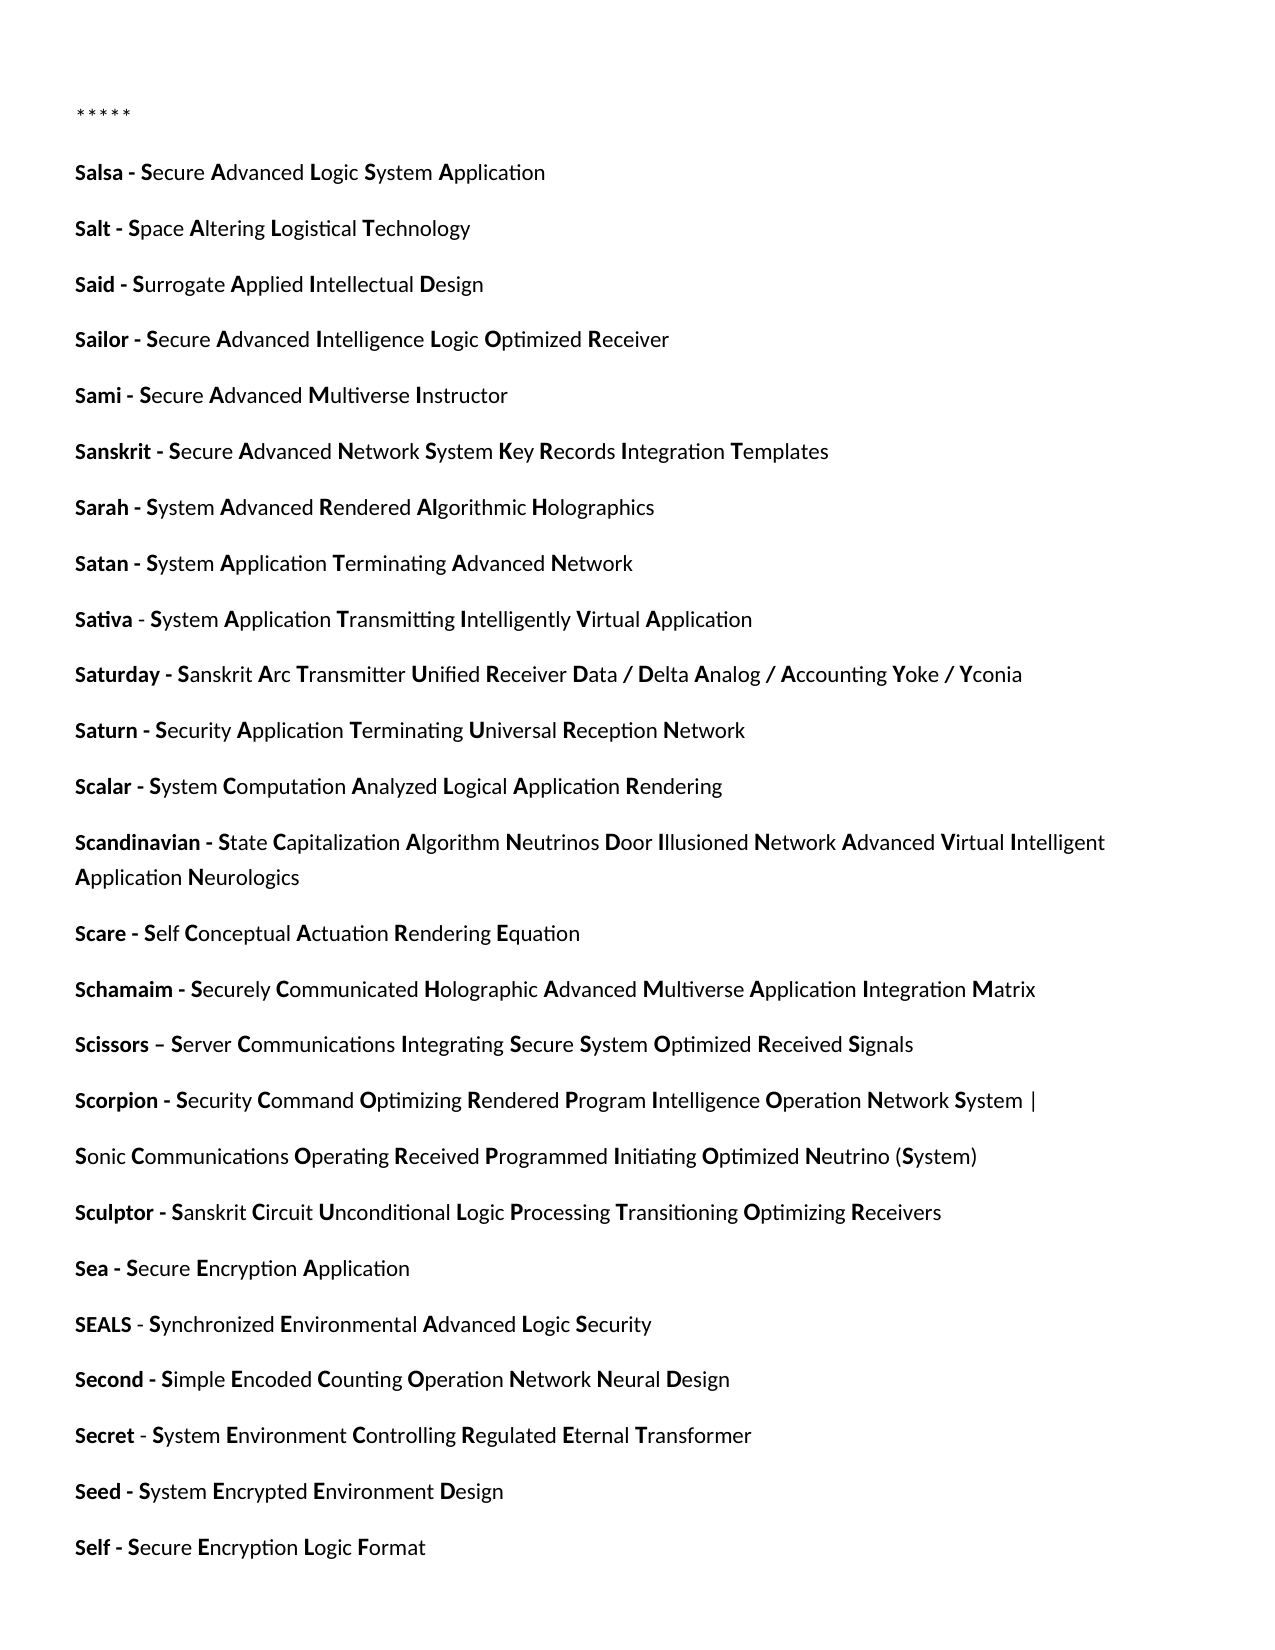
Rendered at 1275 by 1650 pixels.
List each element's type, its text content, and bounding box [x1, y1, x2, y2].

text Self - Secure Encryption Logic Format [75, 1531, 1200, 1562]
text Saturn - Security Application Terminating Universal Reception Network [75, 714, 1200, 745]
text Scare - Self Conceptual Actuation Rendering Equation [75, 917, 1200, 947]
text Sativa - System Application Transmitting Intelligently Virtual Application [75, 603, 1200, 633]
text Scalar - System Computation Analyzed Logical Application Rendering [75, 770, 1200, 801]
text Second - Simple Encoded Counting Operation Network Neural Design [75, 1363, 1200, 1394]
text Sculptor - Sanskrit Circuit Unconditional Logic Processing Transitioning Optimizing Receivers [75, 1196, 1200, 1227]
text ***** [75, 103, 1200, 131]
text Sanskrit - Secure Advanced Network System Key Records Integration Templates [75, 435, 1200, 466]
text Scissors – Server Communications Integrating Secure System Optimized Received Signals [75, 1028, 1200, 1059]
text Sami - Secure Advanced Multiverse Instructor [75, 379, 1200, 410]
text Scorpion - Security Command Optimizing Rendered Program Intelligence Operation Network System | [75, 1084, 1200, 1115]
text Sea - Secure Encryption Application [75, 1252, 1200, 1282]
text Said - Surrogate Applied Intellectual Design [75, 268, 1200, 298]
text Salsa - Secure Advanced Logic System Application [75, 156, 1200, 187]
text Sarah - System Advanced Rendered Algorithmic Holographics [75, 491, 1200, 522]
text Salt - Space Altering Logistical Technology [75, 212, 1200, 242]
text Schamaim - Securely Communicated Holographic Advanced Multiverse Application Integration Matrix [75, 973, 1200, 1003]
text Saturday - Sanskrit Arc Transmitter Unified Receiver Data / Delta Analog / Accounting Yoke / Yconia [75, 658, 1200, 689]
text Scandinavian - State Capitalization Algorithm Neutrinos Door Illusioned Network Advanced Virtual Intelligent Application Neurologics [75, 826, 1200, 892]
text Secret - System Environment Controlling Regulated Eternal Transformer [75, 1419, 1200, 1450]
text Satan - System Application Terminating Advanced Network [75, 547, 1200, 577]
text Sailor - Secure Advanced Intelligence Logic Optimized Receiver [75, 323, 1200, 354]
text Seed - System Encrypted Environment Design [75, 1475, 1200, 1506]
text Sonic Communications Operating Received Programmed Initiating Optimized Neutrino (System) [75, 1140, 1200, 1171]
text SEALS - Synchronized Environmental Advanced Logic Security [75, 1308, 1200, 1338]
